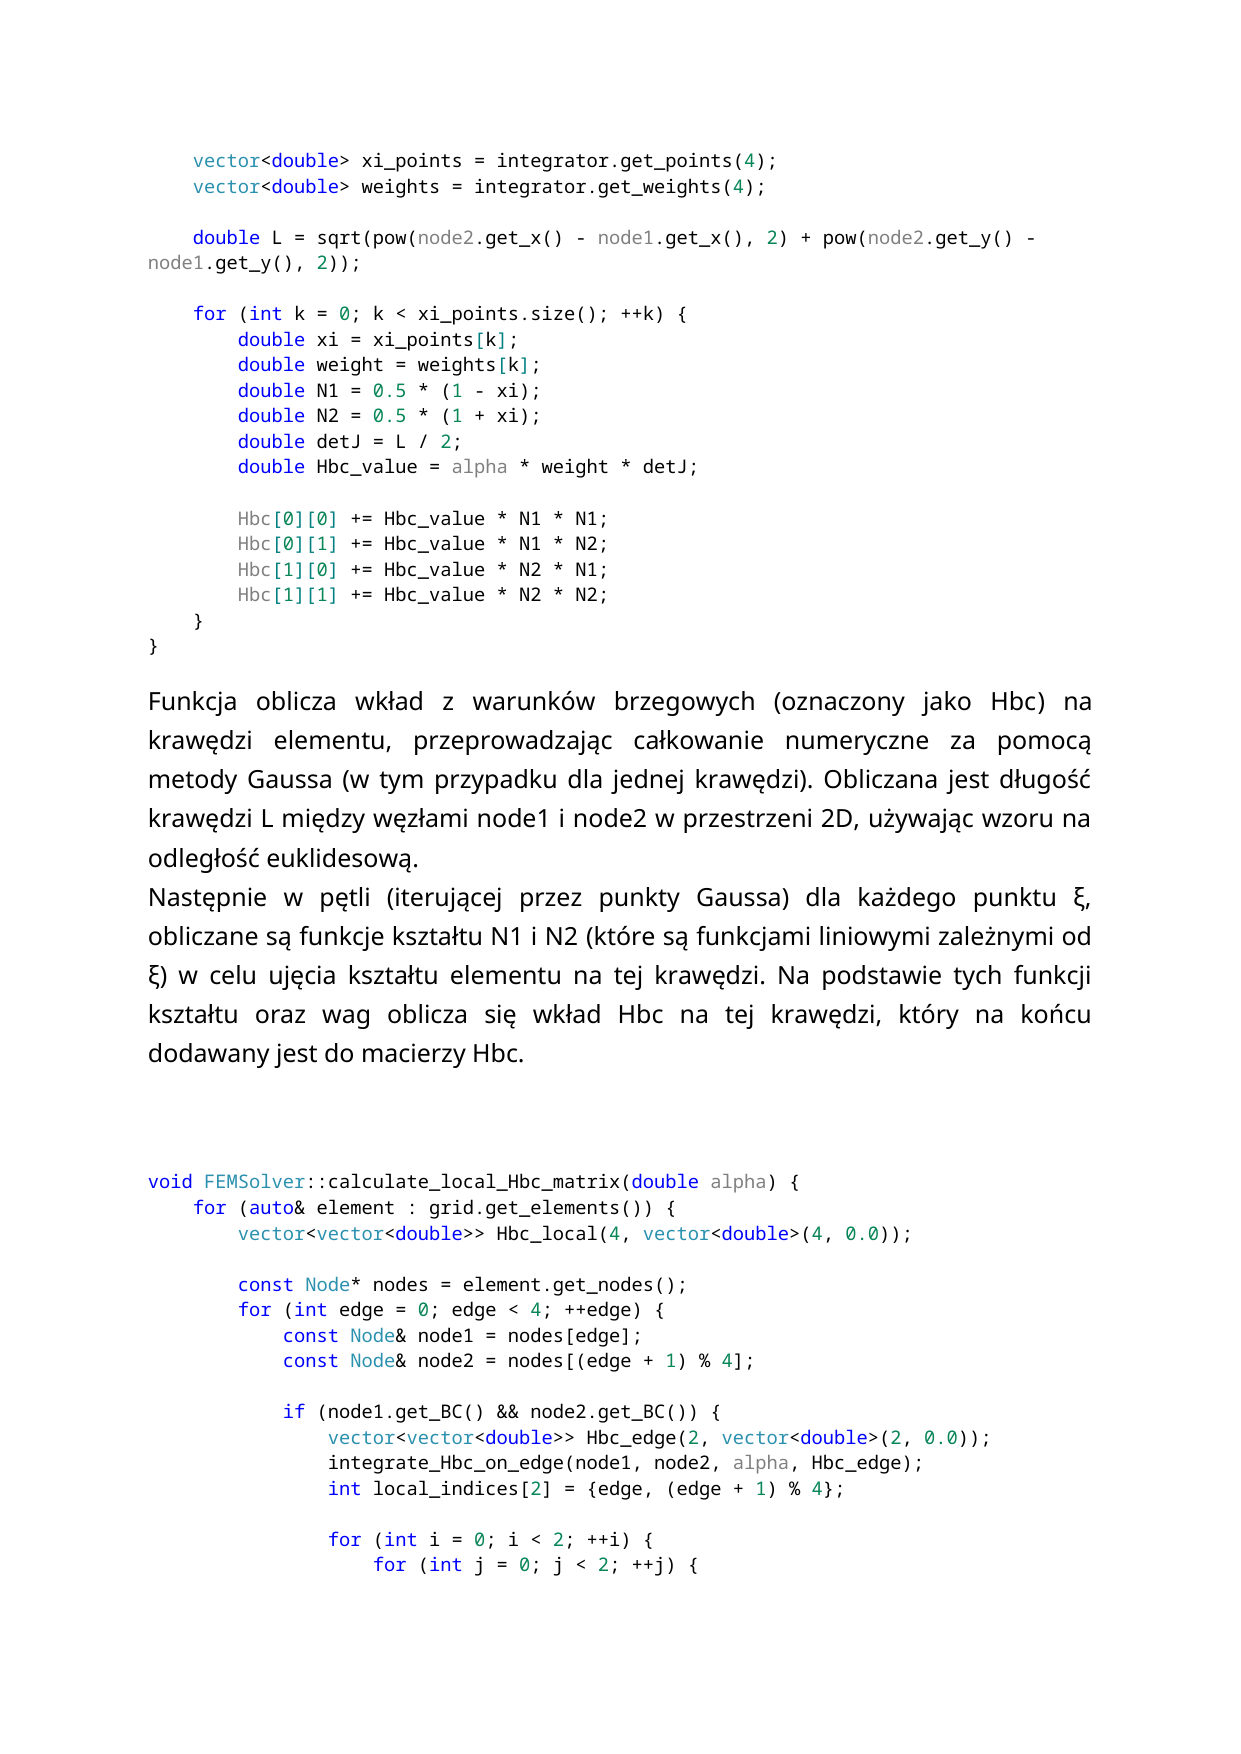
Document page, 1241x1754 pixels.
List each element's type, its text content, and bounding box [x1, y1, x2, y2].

text for (int i = 0; i < 2; ++i) { [148, 1526, 1093, 1552]
text double N2 = 0.5 * (1 + xi); [148, 403, 1093, 428]
text void FEMSolver::calculate_local_Hbc_matrix(double alpha) { [148, 1169, 1093, 1194]
text } [148, 632, 1093, 658]
text Następnie w pętli (iterującej przez punkty Gaussa) dla każdego punktu ξ, obliczane są funkcje kształtu N1 i N2​ (które są funkcjami liniowymi zależnymi od ξ) w celu ujęcia kształtu elementu na tej krawędzi. Na podstawie tych funkcji kształtu oraz wag oblicza się wkład Hbc na tej krawędzi, który na końcu dodawany jest do macierzy Hbc. [148, 879, 1093, 1070]
text const Node& node2 = nodes[(edge + 1) % 4]; [148, 1347, 1093, 1373]
text for (int edge = 0; edge < 4; ++edge) { [148, 1296, 1093, 1322]
text int local_indices[2] = {edge, (edge + 1) % 4}; [148, 1475, 1093, 1501]
text integrate_Hbc_on_edge(node1, node2, alpha, Hbc_edge); [148, 1449, 1093, 1475]
text Hbc[0][0] += Hbc_value * N1 * N1; [148, 505, 1093, 530]
text } [148, 607, 1093, 632]
text vector<double> xi_points = integrator.get_points(4); [148, 148, 1093, 173]
text const Node& node1 = nodes[edge]; [148, 1322, 1093, 1347]
text for (auto& element : grid.get_elements()) { [148, 1194, 1093, 1220]
text for (int j = 0; j < 2; ++j) { [148, 1552, 1093, 1577]
text double Hbc_value = alpha * weight * detJ; [148, 454, 1093, 479]
text Hbc[0][1] += Hbc_value * N1 * N2; [148, 530, 1093, 556]
text double L = sqrt(pow(node2.get_x() - node1.get_x(), 2) + pow(node2.get_y() - node1.get_y(), 2)); [148, 224, 1093, 275]
text vector<double> weights = integrator.get_weights(4); [148, 173, 1093, 199]
text Hbc[1][1] += Hbc_value * N2 * N2; [148, 581, 1093, 607]
text double N1 = 0.5 * (1 - xi); [148, 377, 1093, 403]
text const Node* nodes = element.get_nodes(); [148, 1271, 1093, 1296]
text double weight = weights[k]; [148, 352, 1093, 377]
text if (node1.get_BC() && node2.get_BC()) { [148, 1398, 1093, 1424]
text Funkcja oblicza wkład z warunków brzegowych (oznaczony jako Hbc​) na krawędzi elementu, przeprowadzając całkowanie numeryczne za pomocą metody Gaussa (w tym przypadku dla jednej krawędzi). Obliczana jest długość krawędzi L między węzłami node1 i node2 w przestrzeni 2D, używając wzoru na odległość euklidesową. [148, 683, 1093, 874]
text double detJ = L / 2; [148, 428, 1093, 454]
text vector<vector<double>> Hbc_edge(2, vector<double>(2, 0.0)); [148, 1424, 1093, 1449]
text for (int k = 0; k < xi_points.size(); ++k) { [148, 301, 1093, 326]
text Hbc[1][0] += Hbc_value * N2 * N1; [148, 556, 1093, 581]
text vector<vector<double>> Hbc_local(4, vector<double>(4, 0.0)); [148, 1220, 1093, 1245]
text double xi = xi_points[k]; [148, 326, 1093, 352]
